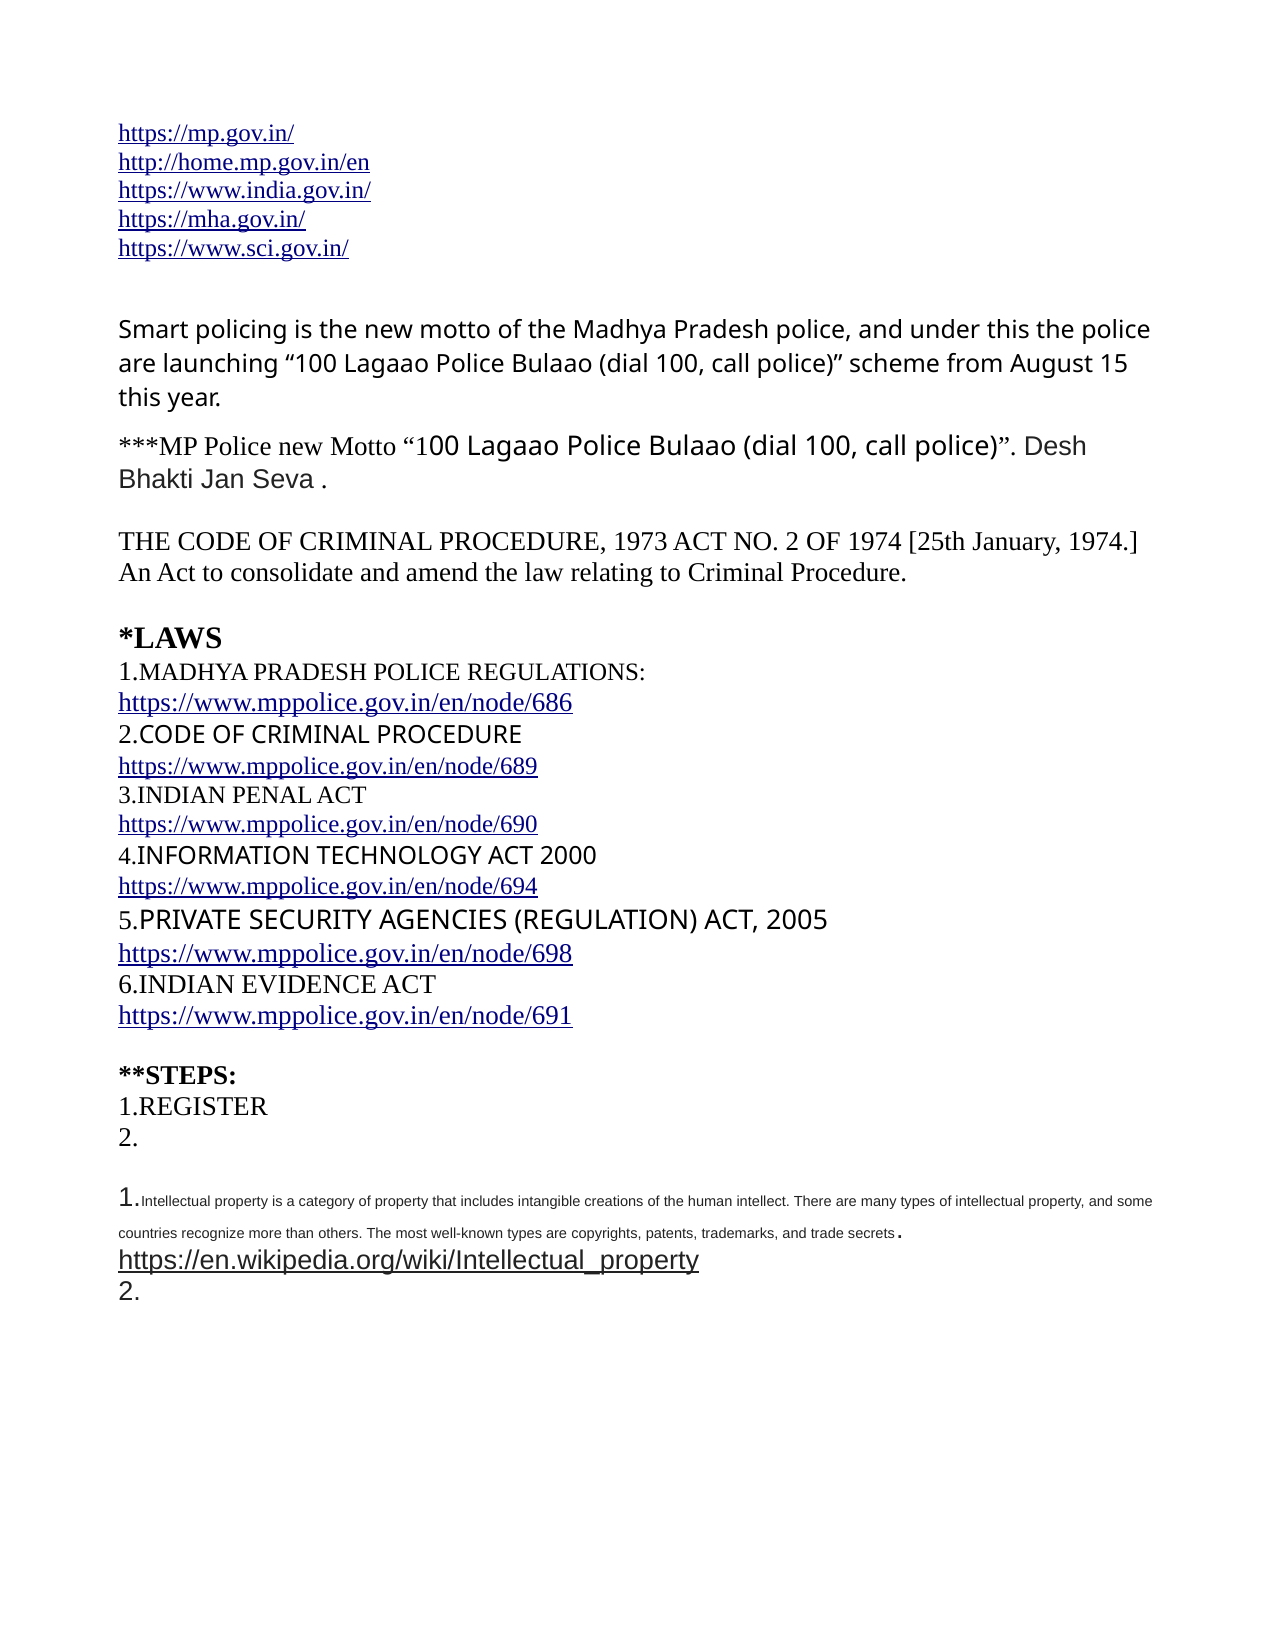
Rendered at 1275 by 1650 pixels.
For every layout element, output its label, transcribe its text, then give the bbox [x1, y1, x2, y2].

text 2. [118, 1275, 1157, 1306]
text 4.INFORMATION TECHNOLOGY ACT 2000 [118, 837, 1157, 871]
text 6.INDIAN EVIDENCE ACT [118, 968, 1157, 999]
text https://en.wikipedia.org/wiki/Intellectual_property [118, 1244, 1157, 1275]
text https://www.mppolice.gov.in/en/node/689 [118, 751, 1157, 780]
text https://www.mppolice.gov.in/en/node/691 [118, 999, 1157, 1031]
text 1.MADHYA PRADESH POLICE REGULATIONS: [118, 655, 1157, 686]
text ***MP Police new Motto “100 Lagaao Police Bulaao (dial 100, call police)”. Desh Bhakti Jan Seva . [118, 426, 1157, 494]
text 3.INDIAN PENAL ACT [118, 780, 1157, 809]
text 1.Intellectual property is a category of property that includes intangible creations of the human intellect. There are many types of intellectual property, and some countries recognize more than others. The most well-known types are copyrights, patents, trademarks, and trade secrets. [118, 1181, 1157, 1244]
text http://home.mp.gov.in/en [118, 147, 1157, 176]
text https://www.india.gov.in/ [118, 176, 1157, 204]
text 1.REGISTER [118, 1090, 1157, 1122]
text THE CODE OF CRIMINAL PROCEDURE, 1973 ACT NO. 2 OF 1974 [25th January, 1974.] An Act to consolidate and amend the law relating to Criminal Procedure. [118, 525, 1157, 588]
subtitle Smart policing is the new motto of the Madhya Pradesh police, and under this the police are launching “100 Lagaao Police Bulaao (dial 100, call police)” scheme from August 15 this year. [118, 311, 1157, 414]
text *LAWS [118, 619, 1157, 655]
text https://www.mppolice.gov.in/en/node/698 [118, 937, 1157, 968]
text https://mp.gov.in/ [118, 118, 1157, 147]
text https://www.sci.gov.in/ [118, 233, 1157, 262]
text https://www.mppolice.gov.in/en/node/690 [118, 809, 1157, 837]
text 5.PRIVATE SECURITY AGENCIES (REGULATION) ACT, 2005 [118, 900, 1157, 937]
text 2. [118, 1122, 1157, 1153]
text 2.CODE OF CRIMINAL PROCEDURe [118, 717, 1157, 751]
text https://www.mppolice.gov.in/en/node/686 [118, 686, 1157, 717]
text https://mha.gov.in/ [118, 204, 1157, 233]
text **STEPS: [118, 1059, 1157, 1090]
text https://www.mppolice.gov.in/en/node/694 [118, 871, 1157, 900]
